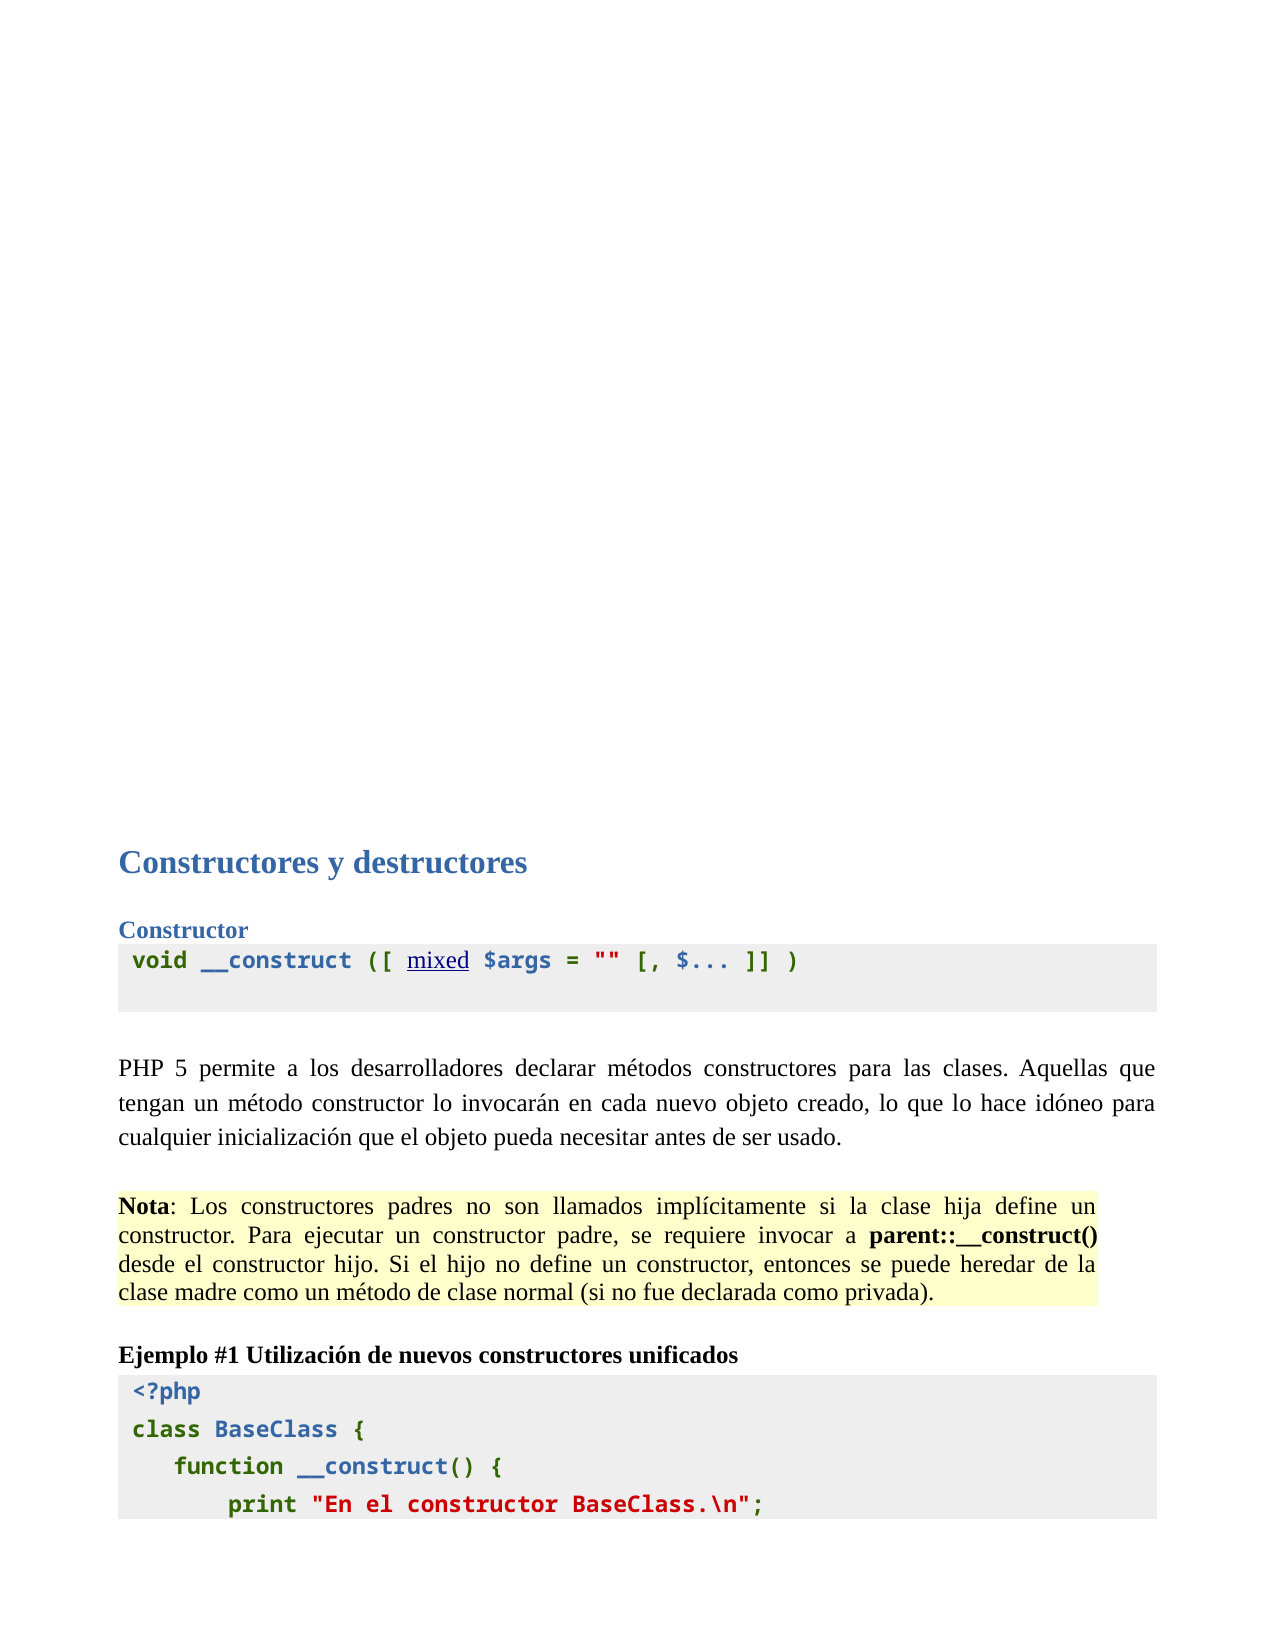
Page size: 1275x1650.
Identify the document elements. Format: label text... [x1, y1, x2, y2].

text void __construct ([ mixed $args = "" [, $... ]] ) [118, 944, 1157, 975]
text print "En el constructor BaseClass.\n"; [118, 1488, 1157, 1519]
subtitle Constructor [118, 915, 1157, 944]
subtitle Constructores y destructores [118, 842, 1157, 881]
text function __construct() { [118, 1450, 1157, 1481]
text class BaseClass { [118, 1413, 1157, 1444]
text PHP 5 permite a los desarrolladores declarar métodos constructores para las clases. Aquellas que tengan un método constructor lo invocarán en cada nuevo objeto creado, lo que lo hace idóneo para cualquier inicialización que el objeto pueda necesitar antes de ser usado. [118, 1053, 1157, 1151]
text <?php [118, 1375, 1157, 1406]
text Ejemplo #1 Utilización de nuevos constructores unificados [118, 1341, 1157, 1369]
text Nota: Los constructores padres no son llamados implícitamente si la clase hija define un constructor. Para ejecutar un constructor padre, se requiere invocar a parent::__construct() desde el constructor hijo. Si el hijo no define un constructor, entonces se puede heredar de la clase madre como un método de clase normal (si no fue declarada como privada). [118, 1191, 1098, 1306]
